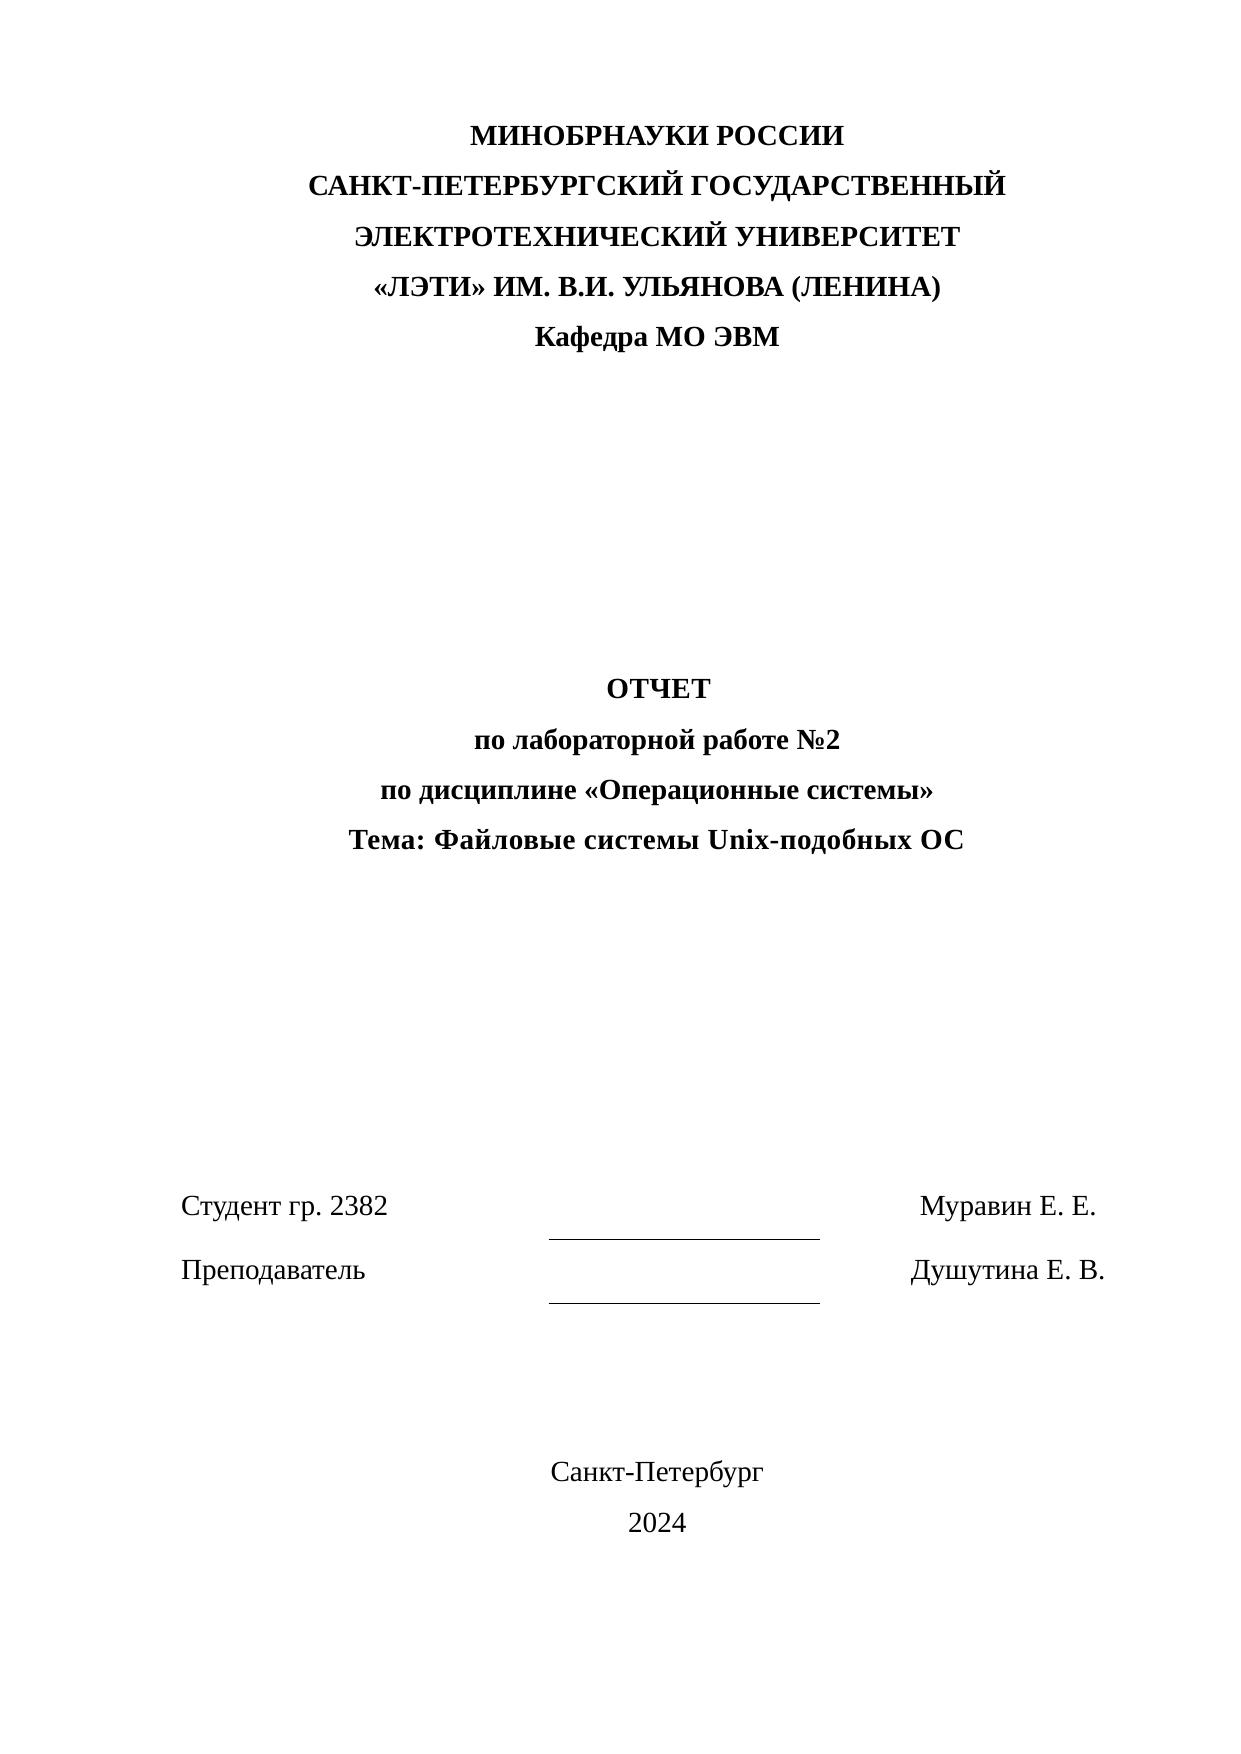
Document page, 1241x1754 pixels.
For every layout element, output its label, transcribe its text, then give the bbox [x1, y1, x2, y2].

table_header Студент гр. 2382 [96, 1175, 548, 1239]
text по лабораторной работе №2 [118, 722, 1122, 755]
text Тема: Файловые системы Unix-подобных ОС [118, 822, 1122, 856]
table_cell Душутина Е. В. [820, 1239, 1122, 1303]
table_header Муравин Е. Е. [820, 1175, 1122, 1239]
text МИНОБРНАУКИ РОССИИ [118, 118, 1122, 152]
table_cell [549, 1240, 820, 1303]
text отчет [118, 672, 1122, 705]
text Санкт-Петербург [118, 1454, 1122, 1488]
text «ЛЭТИ» им. В.И. Ульянова (Ленина) [118, 269, 1122, 303]
text Кафедра МО ЭВМ [118, 319, 1122, 353]
text 2024 [118, 1505, 1122, 1538]
table_header [549, 1175, 820, 1239]
table_cell Преподаватель [96, 1239, 548, 1303]
text Санкт-Петербургский государственный [118, 168, 1122, 202]
text по дисциплине «Операционные системы» [118, 772, 1122, 806]
text электротехнический университет [118, 219, 1122, 252]
